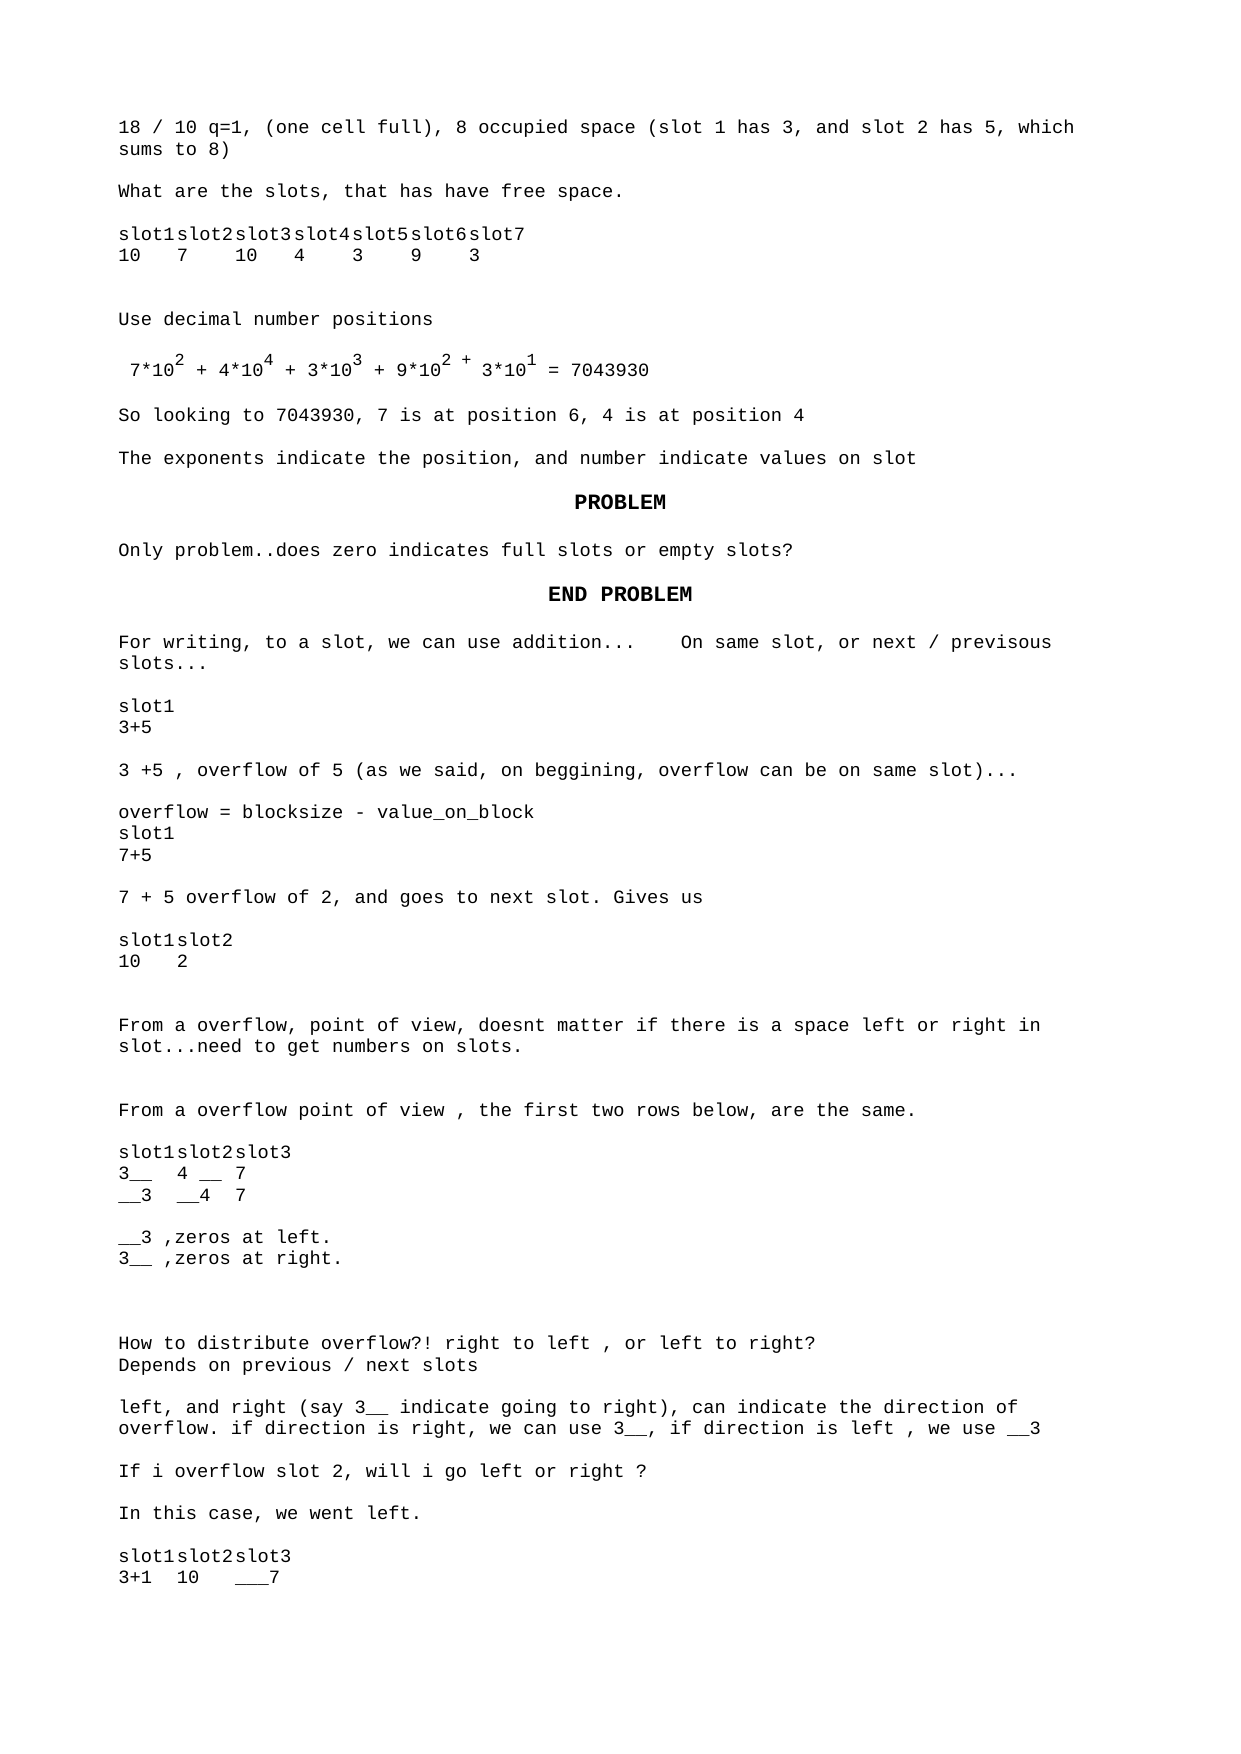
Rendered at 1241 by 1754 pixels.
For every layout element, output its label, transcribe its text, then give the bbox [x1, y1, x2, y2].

table_header slot2 [177, 1547, 235, 1568]
text From a overflow, point of view, doesnt matter if there is a space left or right in slot...need to get numbers on slots. [118, 1015, 1122, 1058]
table_cell 9 [410, 246, 469, 267]
text What are the slots, that has have free space. [118, 182, 1122, 203]
table_header slot2 [177, 1143, 235, 1164]
table_header slot6 [410, 224, 469, 246]
text left, and right (say 3__ indicate going to right), can indicate the direction of overflow. if direction is right, we can use 3__, if direction is left , we use __3 [118, 1398, 1122, 1440]
table_cell ___7 [235, 1568, 293, 1589]
table_cell 7 [235, 1164, 293, 1185]
table_header slot2 [177, 930, 235, 952]
text Depends on previous / next slots [118, 1355, 1122, 1377]
text overflow = blocksize - value_on_block [118, 803, 1122, 824]
text 3 +5 , overflow of 5 (as we said, on beggining, overflow can be on same slot)... [118, 760, 1122, 782]
table_header slot3 [235, 1143, 293, 1164]
table_header slot1 [118, 824, 183, 845]
text In this case, we went left. [118, 1504, 1122, 1525]
table_cell 7 [235, 1185, 293, 1207]
text The exponents indicate the position, and number indicate values on slot [118, 449, 1122, 470]
text How to distribute overflow?! right to left , or left to right? [118, 1334, 1122, 1355]
text Only problem..does zero indicates full slots or empty slots? [118, 541, 1122, 562]
table_cell 3+5 [118, 718, 183, 739]
table_cell 7 [177, 246, 235, 267]
table_header slot7 [469, 224, 527, 246]
text From a overflow point of view , the first two rows below, are the same. [118, 1100, 1122, 1122]
table_cell 3+1 [118, 1568, 177, 1589]
table_cell 10 [177, 1568, 235, 1589]
table_cell 7+5 [118, 845, 183, 867]
table_header slot1 [118, 697, 183, 718]
text __3 ,zeros at left. [118, 1228, 1122, 1249]
table_header slot5 [352, 224, 410, 246]
table_cell 10 [118, 246, 177, 267]
table_cell 3 [352, 246, 410, 267]
table_header slot2 [177, 224, 235, 246]
text 18 / 10 q=1, (one cell full), 8 occupied space (slot 1 has 3, and slot 2 has 5, which sums to 8) [118, 118, 1122, 161]
table_cell __4 [177, 1185, 235, 1207]
table_header slot1 [118, 930, 177, 952]
table_cell 3 [469, 246, 527, 267]
text 7 + 5 overflow of 2, and goes to next slot. Gives us [118, 888, 1122, 909]
text 7*102 + 4*104 + 3*103 + 9*102 + 3*101 = 7043930 [118, 352, 1122, 385]
table_header slot3 [235, 1547, 293, 1568]
table_cell 10 [118, 952, 177, 973]
table_cell 4 [294, 246, 352, 267]
text Use decimal number positions [118, 309, 1122, 331]
text 3__ ,zeros at right. [118, 1249, 1122, 1270]
text So looking to 7043930, 7 is at position 6, 4 is at position 4 [118, 406, 1122, 427]
table_header slot3 [235, 224, 293, 246]
text For writing, to a slot, we can use addition... On same slot, or next / previsous slots... [118, 633, 1122, 675]
table_cell 3__ [118, 1164, 177, 1185]
table_cell 4 __ [177, 1164, 235, 1185]
text If i overflow slot 2, will i go left or right ? [118, 1462, 1122, 1483]
table_header slot1 [118, 1547, 177, 1568]
table_cell __3 [118, 1185, 177, 1207]
text PROBLEM [118, 491, 1122, 516]
text END PROBLEM [118, 583, 1122, 608]
table_cell 10 [235, 246, 293, 267]
table_header slot1 [118, 224, 177, 246]
table_header slot1 [118, 1143, 177, 1164]
table_cell 2 [177, 952, 235, 973]
table_header slot4 [294, 224, 352, 246]
